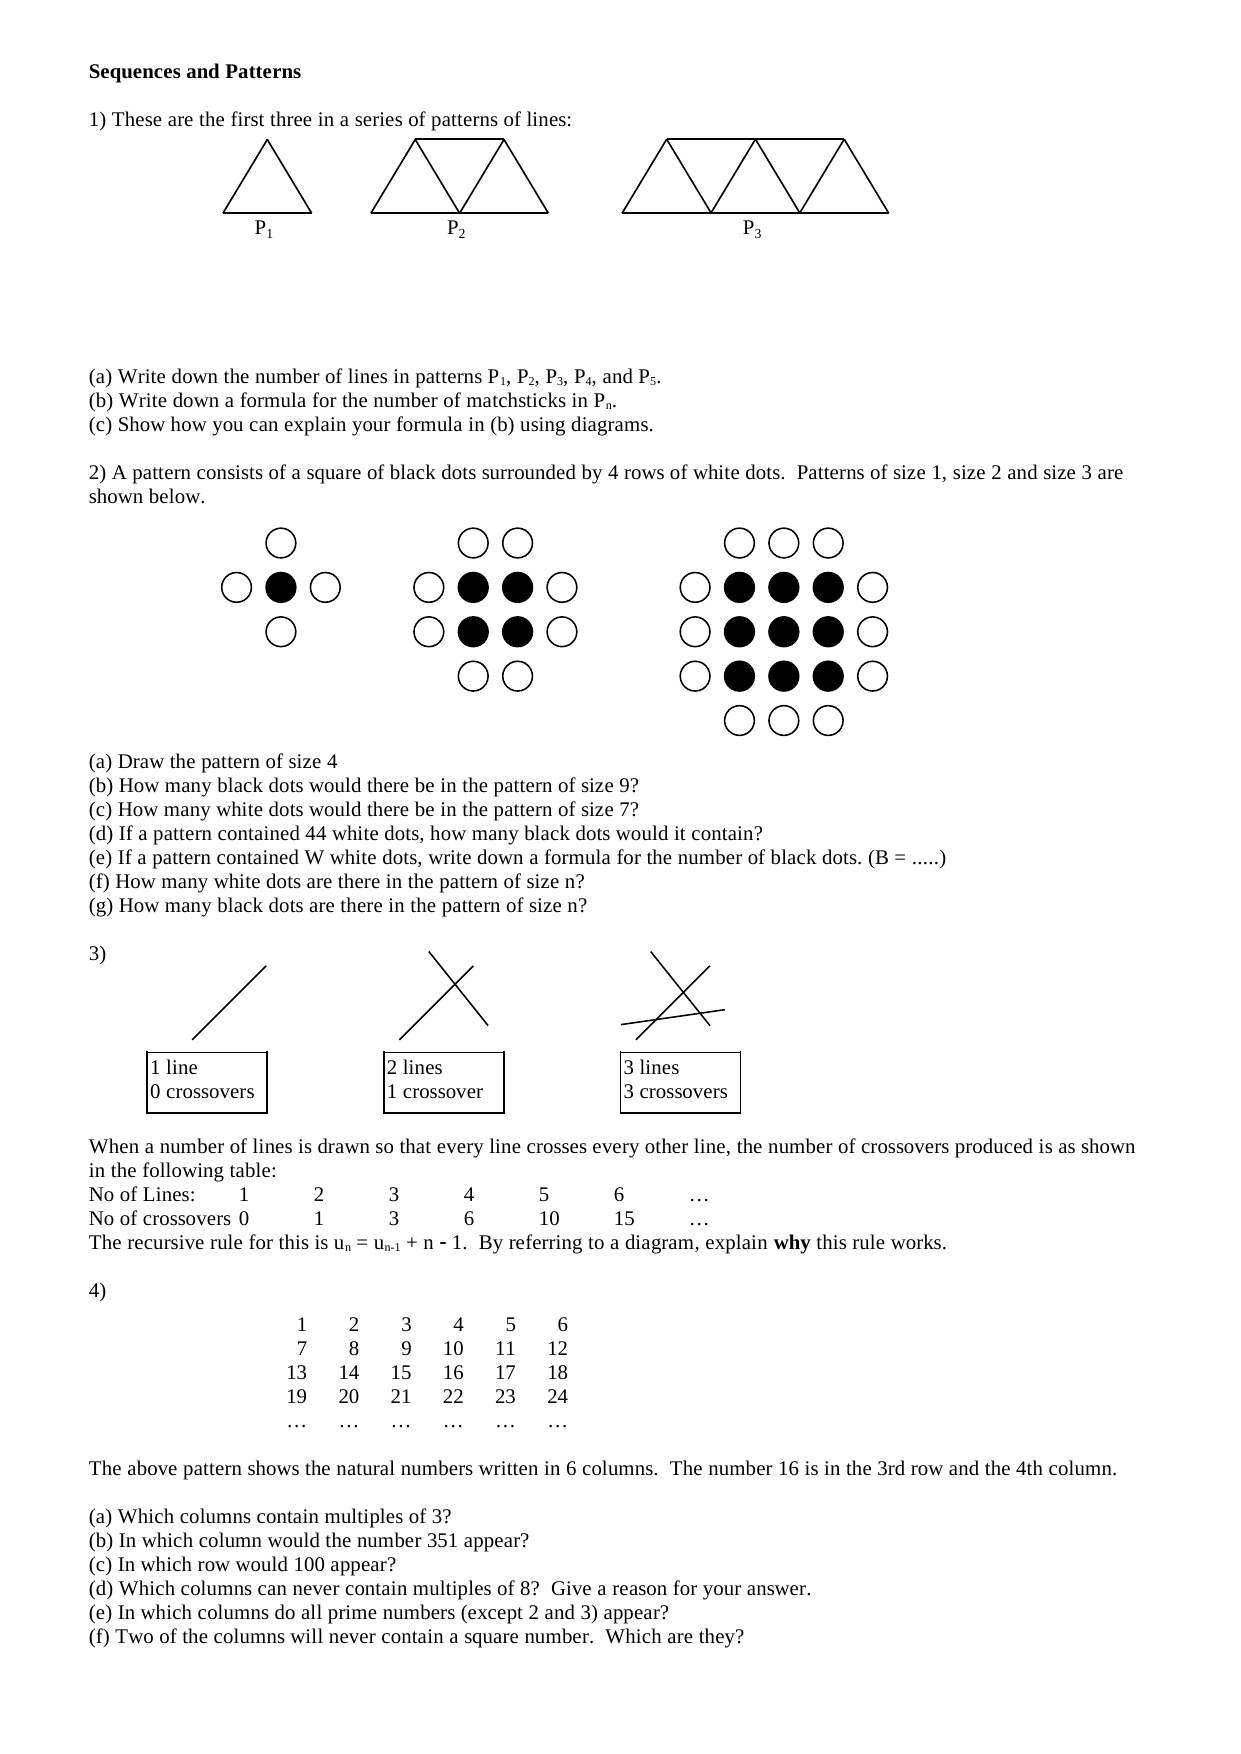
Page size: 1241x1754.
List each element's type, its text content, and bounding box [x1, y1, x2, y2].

text The above pattern shows the natural numbers written in 6 columns. The number 16 is in the 3rd row and the 4th column. [89, 1456, 1152, 1480]
text (b) Write down a formula for the number of matchsticks in Pn. [89, 388, 1152, 412]
text (e) If a pattern contained W white dots, write down a formula for the number of black dots. (B = .....) [89, 845, 1152, 869]
table_header 1 [266, 1311, 318, 1335]
text Sequences and Patterns [89, 59, 1152, 83]
text (c) In which row would 100 appear? [89, 1552, 1152, 1576]
table_cell … [475, 1408, 527, 1432]
table_cell 13 [266, 1360, 318, 1383]
table_cell … [370, 1408, 423, 1432]
table_cell 20 [318, 1384, 370, 1408]
text (d) Which columns can never contain multiples of 8? Give a reason for your answer. [89, 1576, 1152, 1600]
text (c) How many white dots would there be in the pattern of size 7? [89, 797, 1152, 821]
text The recursive rule for this is un = un-1 + n  1. By referring to a diagram, explain why this rule works. [89, 1230, 1152, 1254]
table_cell 8 [318, 1335, 370, 1359]
table_cell 24 [527, 1384, 579, 1408]
table_cell 15 [370, 1360, 423, 1383]
table_cell 22 [423, 1384, 475, 1408]
table_cell 16 [423, 1360, 475, 1383]
text 3 crossovers [623, 1079, 737, 1103]
text (a) Write down the number of lines in patterns P1, P2, P3, P4, and P5. [89, 363, 1152, 388]
table_cell 18 [527, 1360, 579, 1383]
text (g) How many black dots are there in the pattern of size n? [89, 893, 1152, 917]
text 3 lines [623, 1055, 737, 1079]
table_header 6 [527, 1311, 579, 1335]
text (b) In which column would the number 351 appear? [89, 1528, 1152, 1552]
text No of Lines: 1 2 3 4 5 6 … [89, 1182, 1152, 1206]
table_cell … [318, 1408, 370, 1432]
text 2) A pattern consists of a square of black dots surrounded by 4 rows of white dots. Patterns of size 1, size 2 and size 3 are shown below. [89, 460, 1152, 508]
text 1) These are the first three in a series of patterns of lines: [89, 107, 1152, 131]
table_cell 10 [423, 1335, 475, 1359]
table_cell … [527, 1408, 579, 1432]
text (a) Which columns contain multiples of 3? [89, 1504, 1152, 1528]
text (a) Draw the pattern of size 4 [89, 748, 1152, 773]
text No of crossovers 0 1 3 6 10 15 … [89, 1206, 1152, 1230]
table_cell 17 [475, 1360, 527, 1383]
text (c) Show how you can explain your formula in (b) using diagrams. [89, 412, 1152, 436]
table_header 3 [370, 1311, 423, 1335]
table_header 5 [475, 1311, 527, 1335]
table_cell 23 [475, 1384, 527, 1408]
table_cell 14 [318, 1360, 370, 1383]
text 4) [89, 1278, 1152, 1302]
table_cell 19 [266, 1384, 318, 1408]
text 2 lines [387, 1055, 501, 1079]
text (f) Two of the columns will never contain a square number. Which are they? [89, 1624, 1152, 1648]
table_cell 12 [527, 1335, 579, 1359]
table_header 2 [318, 1311, 370, 1335]
table_cell 21 [370, 1384, 423, 1408]
table_cell … [266, 1408, 318, 1432]
text When a number of lines is drawn so that every line crosses every other line, the number of crossovers produced is as shown in the following table: [89, 1133, 1152, 1182]
text 3) [89, 941, 1152, 965]
text (f) How many white dots are there in the pattern of size n? [89, 869, 1152, 893]
text (e) In which columns do all prime numbers (except 2 and 3) appear? [89, 1600, 1152, 1624]
text (b) How many black dots would there be in the pattern of size 9? [89, 773, 1152, 797]
table_header 4 [423, 1311, 475, 1335]
table_cell 7 [266, 1335, 318, 1359]
table_cell … [423, 1408, 475, 1432]
table_cell 11 [475, 1335, 527, 1359]
text (d) If a pattern contained 44 white dots, how many black dots would it contain? [89, 821, 1152, 845]
text 1 line [150, 1055, 264, 1079]
table_cell 9 [370, 1335, 423, 1359]
text 1 crossover [387, 1079, 501, 1103]
text 0 crossovers [150, 1079, 264, 1103]
